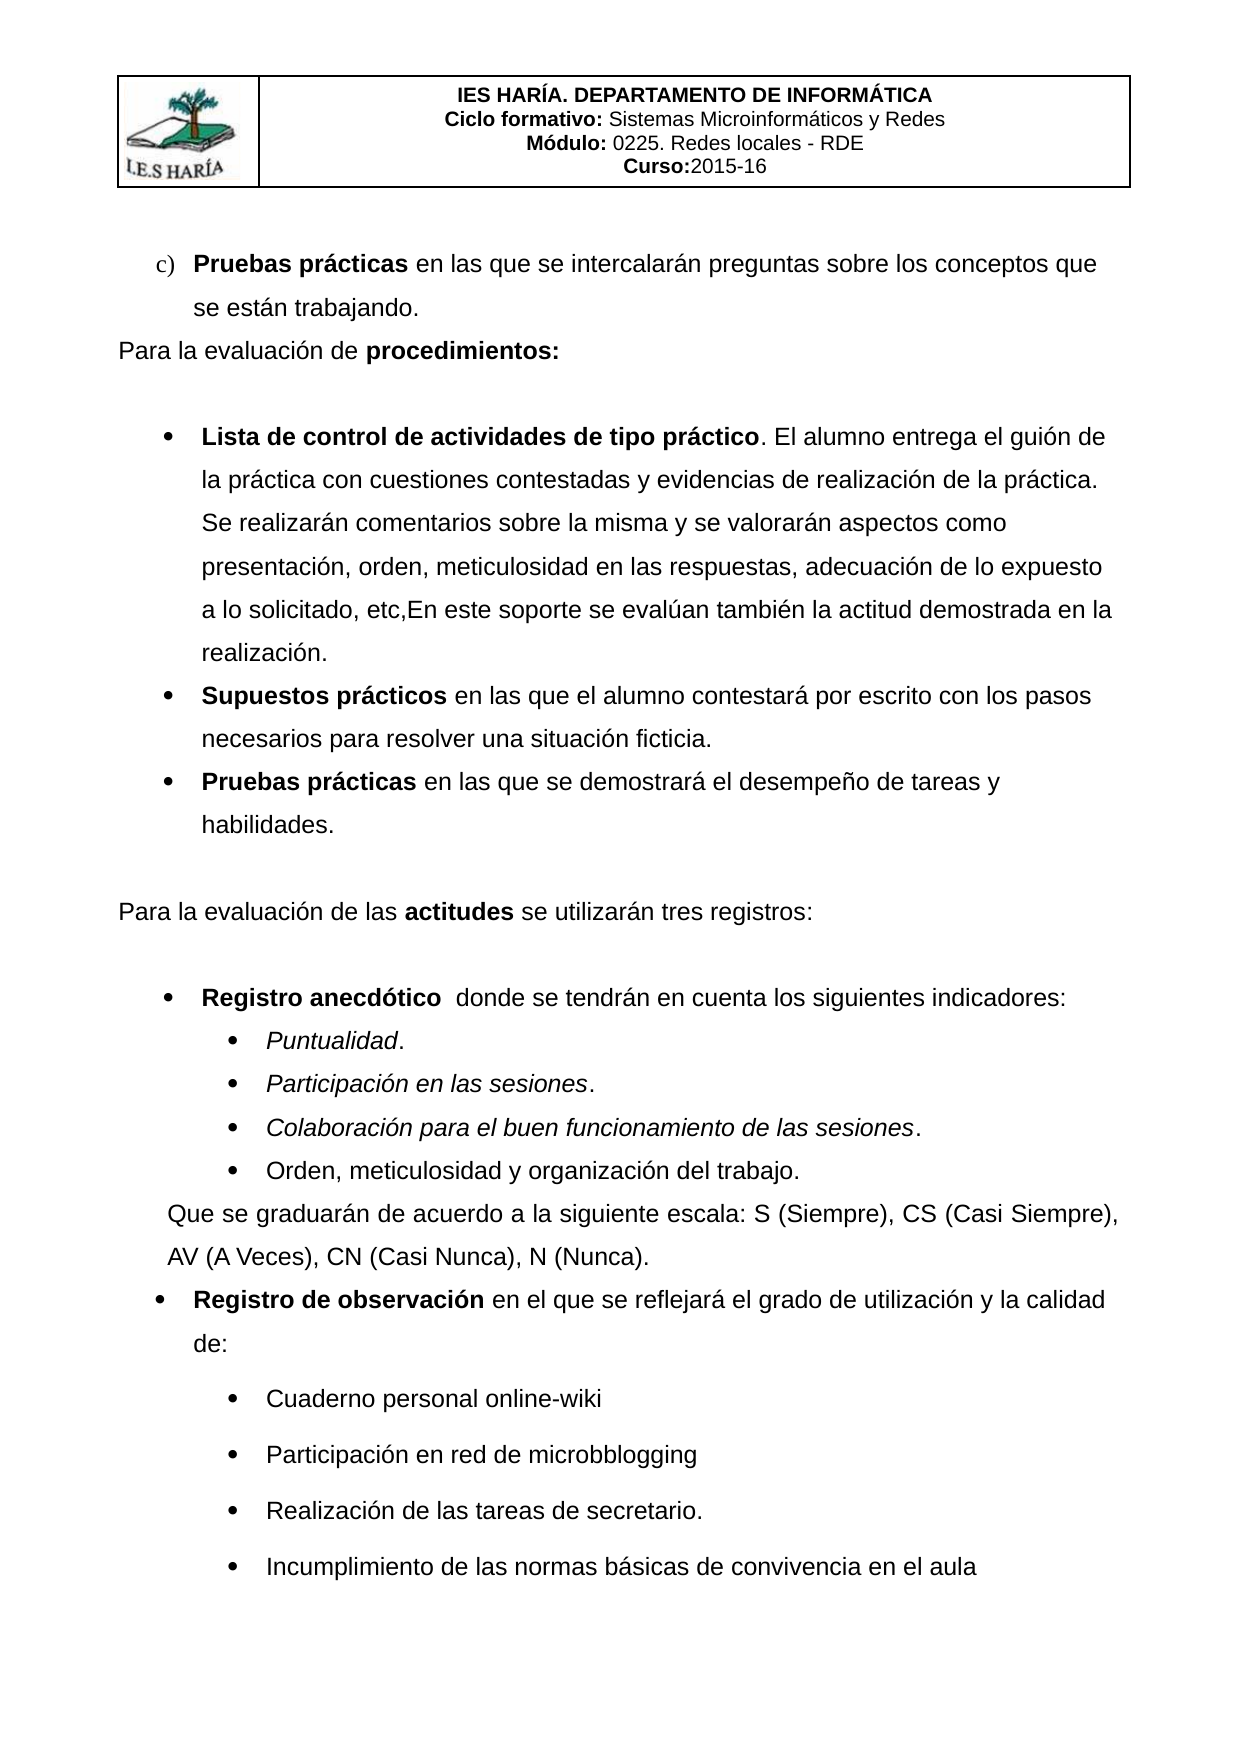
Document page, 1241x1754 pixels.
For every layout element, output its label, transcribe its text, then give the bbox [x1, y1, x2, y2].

list Puntualidad. [228, 1026, 1122, 1055]
list Pruebas prácticas en las que se intercalarán preguntas sobre los conceptos que se están trabajando. [156, 249, 1122, 321]
list Participación en red de microbblogging [228, 1440, 1122, 1469]
text Que se graduarán de acuerdo a la siguiente escala: S (Siempre), CS (Casi Siempre), AV (A Veces), CN (Casi Nunca), N (Nunca). [167, 1199, 1121, 1271]
list Cuaderno personal online-wiki [228, 1384, 1122, 1413]
list Incumplimiento de las normas básicas de convivencia en el aula [228, 1551, 1122, 1580]
list Pruebas prácticas en las que se demostrará el desempeño de tareas y habilidades. [164, 767, 1122, 839]
list Supuestos prácticos en las que el alumno contestará por escrito con los pasos necesarios para resolver una situación ficticia. [164, 681, 1122, 753]
text Para la evaluación de procedimientos: [118, 336, 1122, 364]
list Lista de control de actividades de tipo práctico. El alumno entrega el guión de la práctica con cuestiones contestadas y evidencias de realización de la práctica. Se realizarán comentarios sobre la misma y se valorarán aspectos como presentación, orden, meticulosidad en las respuestas, adecuación de lo expuesto a lo solicitado, etc,En este soporte se evalúan también la actitud demostrada en la realización. [164, 422, 1122, 667]
list Registro de observación en el que se reflejará el grado de utilización y la calidad de: [156, 1285, 1122, 1357]
list Realización de las tareas de secretario. [228, 1496, 1122, 1524]
list Colaboración para el buen funcionamiento de las sesiones. [228, 1113, 1122, 1142]
list Participación en las sesiones. [228, 1069, 1122, 1098]
text Para la evaluación de las actitudes se utilizarán tres registros: [118, 897, 1122, 926]
list Orden, meticulosidad y organización del trabajo. [228, 1156, 1122, 1185]
list Registro anecdótico donde se tendrán en cuenta los siguientes indicadores: [164, 983, 1122, 1012]
picture [123, 82, 241, 180]
